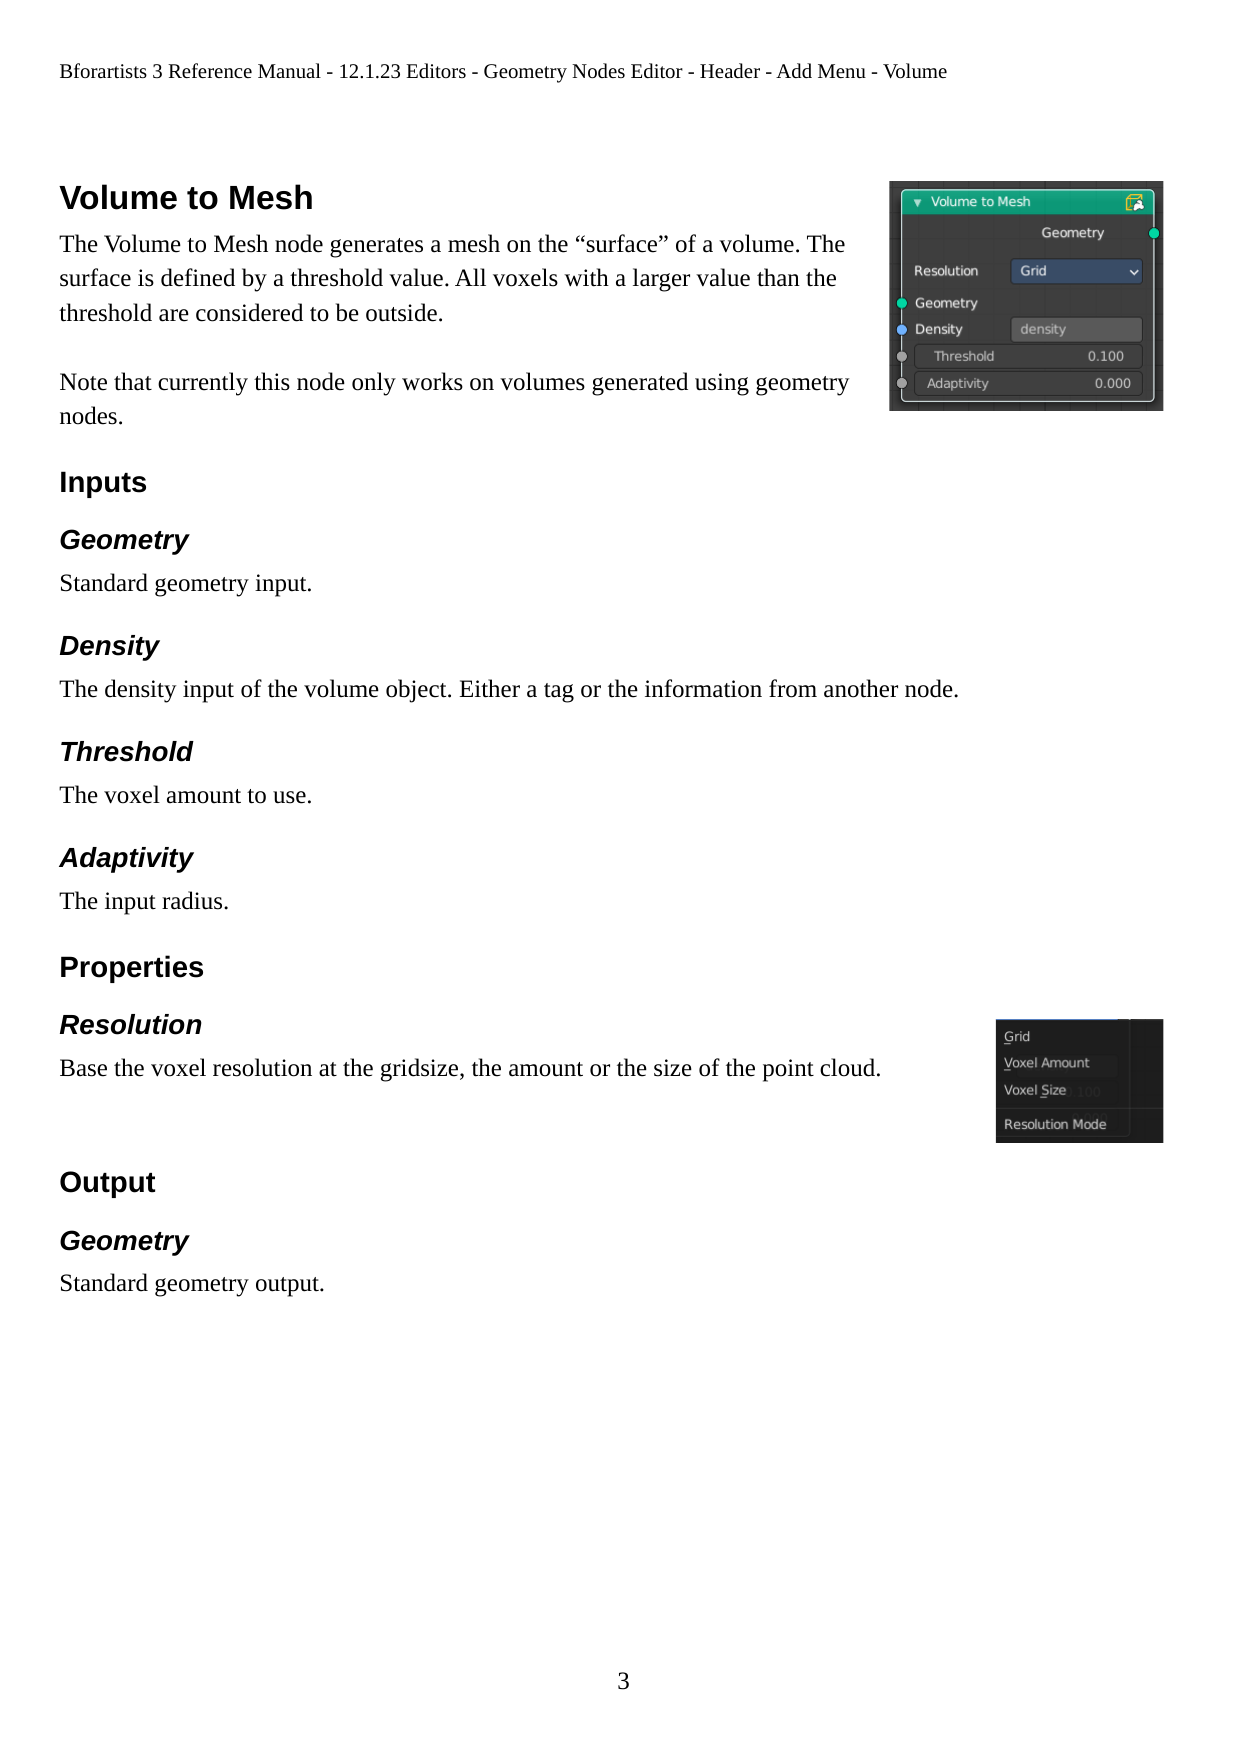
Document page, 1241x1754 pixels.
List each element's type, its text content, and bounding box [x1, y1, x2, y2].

subtitle Geometry [59, 1224, 1181, 1256]
text Standard geometry output. [59, 1268, 1181, 1297]
text The voxel amount to use. [59, 780, 1181, 809]
subtitle Adaptivity [59, 842, 1181, 873]
text Base the voxel resolution at the gridsize, the amount or the size of the point cloud. [59, 1053, 995, 1081]
subtitle Geometry [59, 524, 1181, 556]
subtitle Output [59, 1165, 1181, 1199]
subtitle Properties [59, 949, 1181, 983]
subtitle Threshold [59, 736, 1181, 767]
picture [995, 1019, 1164, 1143]
text The Volume to Mesh node generates a mesh on the “surface” of a volume. The surface is defined by a threshold value. All voxels with a larger value than the threshold are considered to be outside. Note that currently this node only works on volumes generated using geometry nodes. [59, 229, 1181, 430]
subtitle Inputs [59, 465, 1181, 499]
text The input radius. [59, 886, 1181, 915]
subtitle Density [59, 630, 1181, 662]
subtitle Resolution [59, 1008, 1181, 1040]
picture [889, 181, 1164, 411]
text Standard geometry input. [59, 568, 1181, 597]
text The density input of the volume object. Either a tag or the information from another node. [59, 674, 1181, 703]
subtitle Volume to Mesh [59, 178, 1181, 216]
